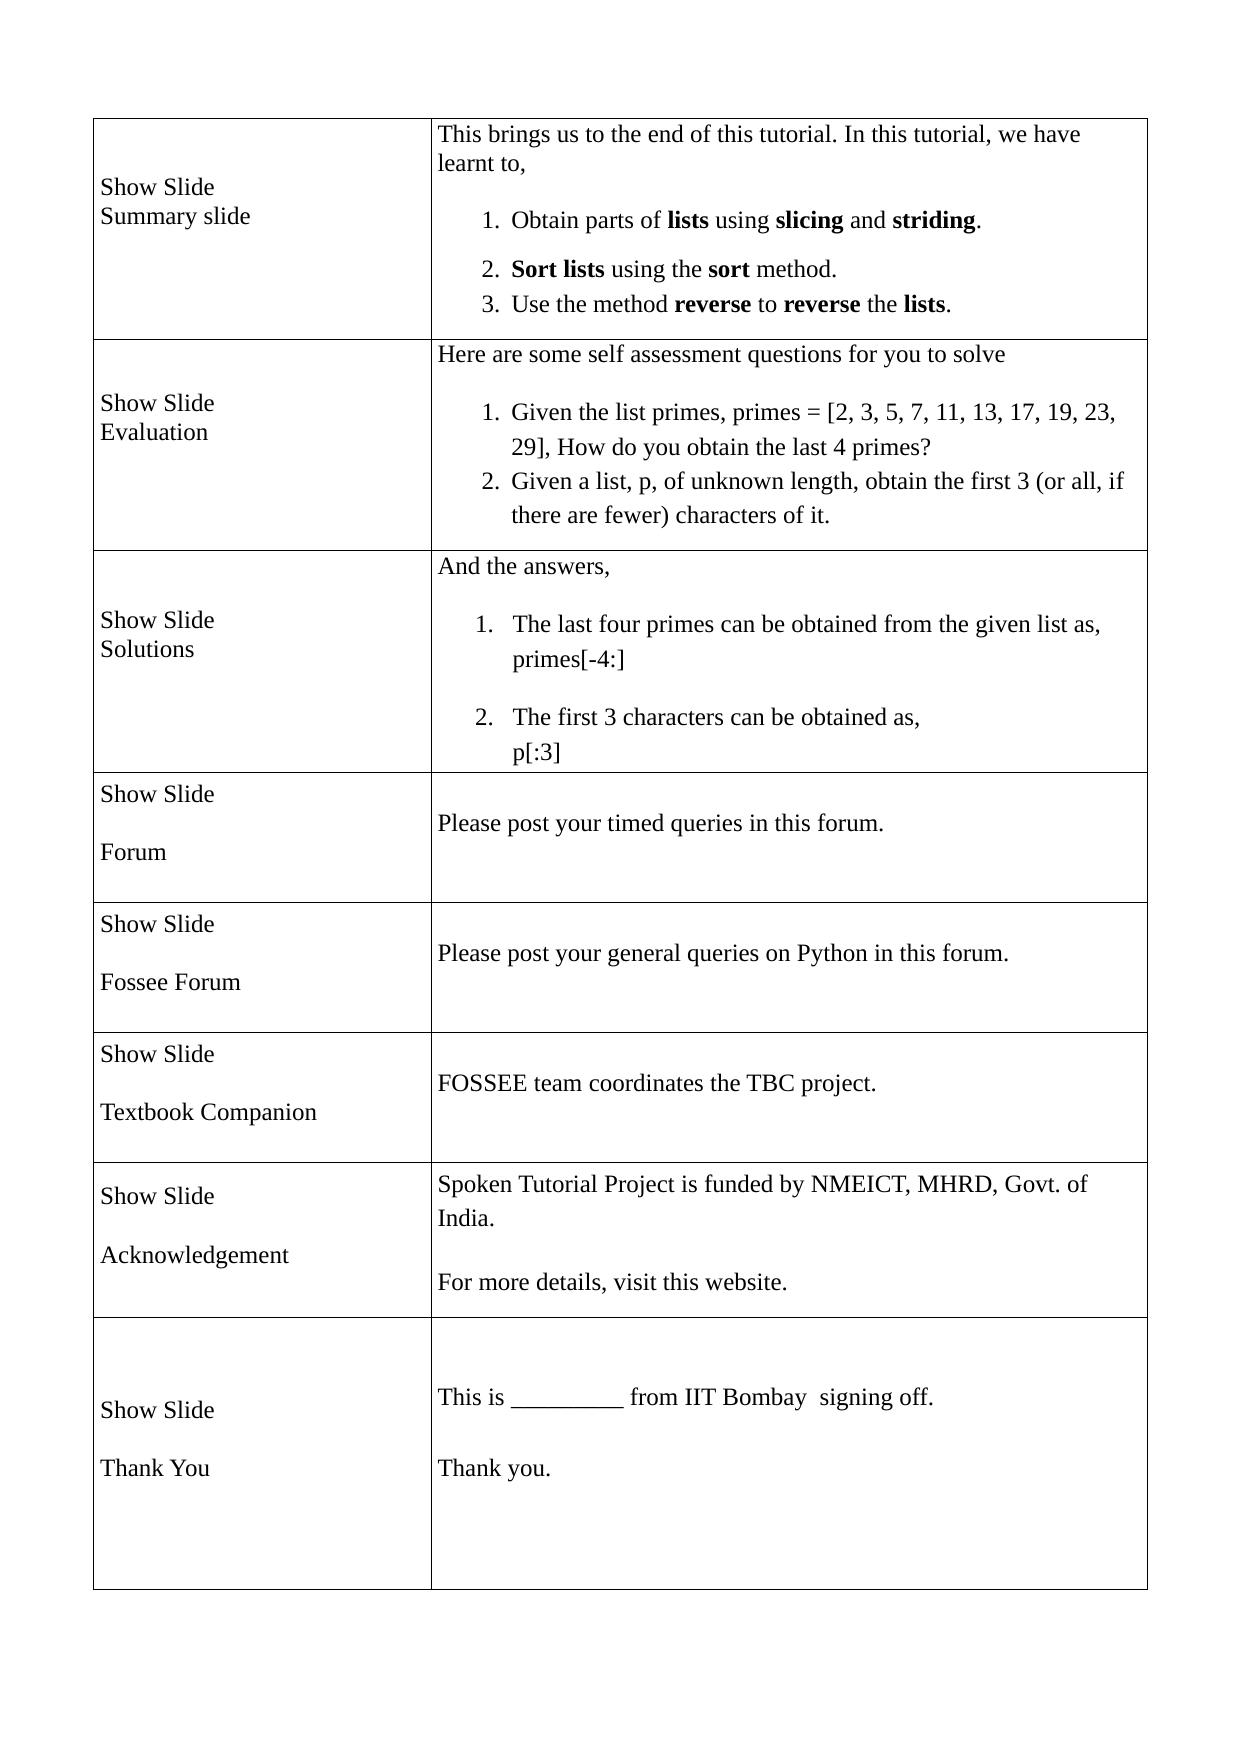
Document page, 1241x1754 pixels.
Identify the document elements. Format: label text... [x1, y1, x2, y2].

table_cell And the answers, The last four primes can be obtained from the given list as, primes[-4:] The first 3 characters can be obtained as, p[:3] [432, 551, 1147, 772]
table_cell Spoken Tutorial Project is funded by NMEICT, MHRD, Govt. of India. For more details, visit this website. [432, 1163, 1147, 1317]
table_cell This is _________ from IIT Bombay signing off. Thank you. [432, 1318, 1147, 1588]
table_cell Show Slide Fossee Forum [94, 903, 431, 1032]
table_cell Show Slide Summary slide [94, 119, 431, 338]
table_cell Show Slide Evaluation [94, 340, 431, 550]
table_cell This brings us to the end of this tutorial. In this tutorial, we have learnt to, Obtain parts of lists using slicing and striding. Sort lists using the sort method. Use the method reverse to reverse the lists. [432, 119, 1147, 338]
table_cell Show Slide Thank You [94, 1318, 431, 1588]
table_cell Show Slide Solutions [94, 551, 431, 772]
table_cell Show Slide Acknowledgement [94, 1163, 431, 1317]
table_cell FOSSEE team coordinates the TBC project. [432, 1033, 1147, 1162]
table_cell Show Slide Textbook Companion [94, 1033, 431, 1162]
table_cell Here are some self assessment questions for you to solve Given the list primes, primes = [2, 3, 5, 7, 11, 13, 17, 19, 23, 29], How do you obtain the last 4 primes? Given a list, p, of unknown length, obtain the first 3 (or all, if there are fewer) characters of it. [432, 340, 1147, 550]
table_cell Please post your general queries on Python in this forum. [432, 903, 1147, 1032]
table_cell Please post your timed queries in this forum. [432, 773, 1147, 902]
table_cell Show Slide Forum [94, 773, 431, 902]
